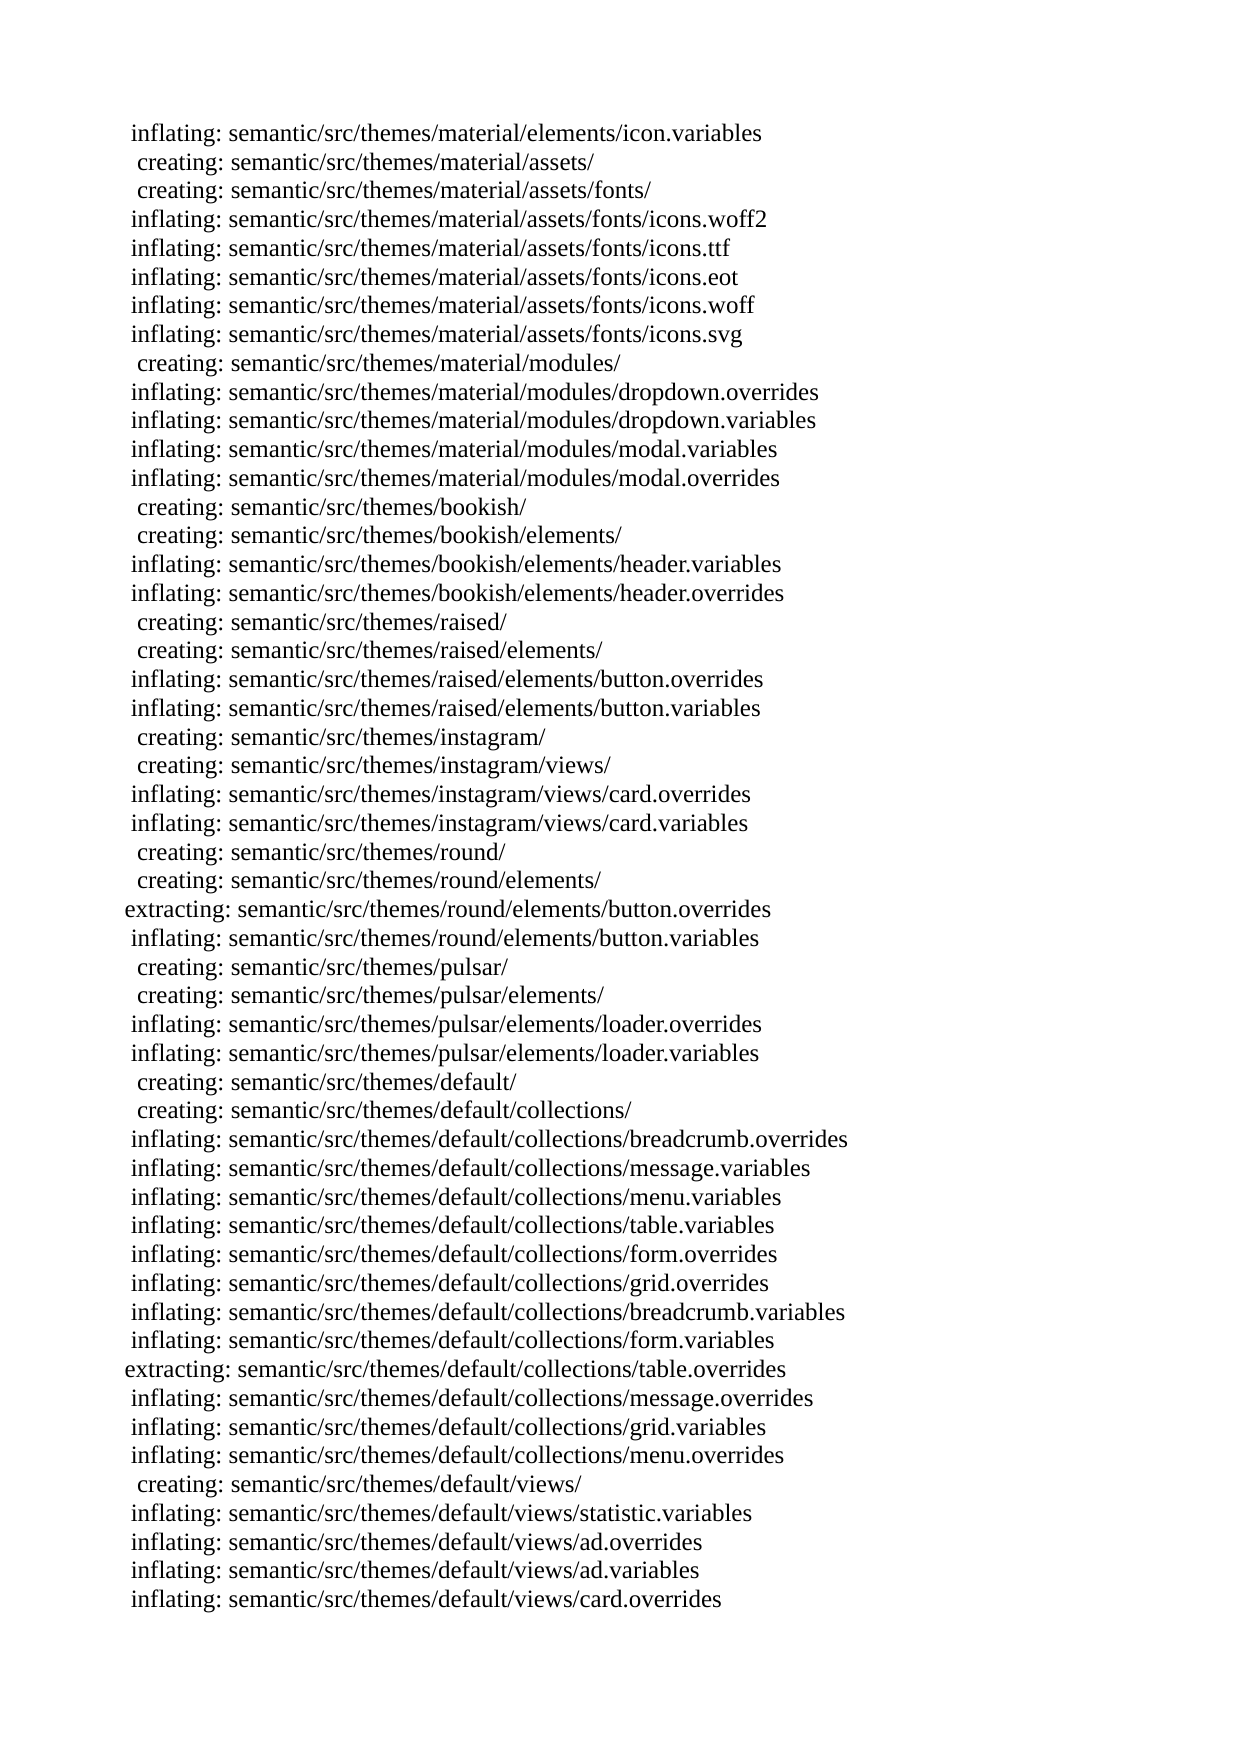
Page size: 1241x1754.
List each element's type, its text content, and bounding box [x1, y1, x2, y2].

text inflating: semantic/src/themes/pulsar/elements/loader.overrides [118, 1009, 1122, 1038]
text inflating: semantic/src/themes/default/views/statistic.variables [118, 1498, 1122, 1527]
text inflating: semantic/src/themes/instagram/views/card.overrides [118, 779, 1122, 808]
text creating: semantic/src/themes/instagram/views/ [118, 751, 1122, 779]
text inflating: semantic/src/themes/material/elements/icon.variables [118, 118, 1122, 147]
text creating: semantic/src/themes/bookish/elements/ [118, 521, 1122, 549]
text extracting: semantic/src/themes/default/collections/table.overrides [118, 1354, 1122, 1383]
text inflating: semantic/src/themes/material/modules/dropdown.overrides [118, 377, 1122, 406]
text inflating: semantic/src/themes/material/modules/modal.variables [118, 434, 1122, 463]
text inflating: semantic/src/themes/material/modules/dropdown.variables [118, 406, 1122, 434]
text creating: semantic/src/themes/raised/elements/ [118, 636, 1122, 664]
text inflating: semantic/src/themes/instagram/views/card.variables [118, 808, 1122, 837]
text inflating: semantic/src/themes/default/collections/message.overrides [118, 1383, 1122, 1412]
text inflating: semantic/src/themes/default/collections/table.variables [118, 1211, 1122, 1239]
text creating: semantic/src/themes/default/ [118, 1067, 1122, 1096]
text inflating: semantic/src/themes/default/views/card.overrides [118, 1584, 1122, 1613]
text inflating: semantic/src/themes/default/collections/menu.variables [118, 1182, 1122, 1211]
text inflating: semantic/src/themes/round/elements/button.variables [118, 923, 1122, 952]
text creating: semantic/src/themes/material/assets/ [118, 147, 1122, 176]
text extracting: semantic/src/themes/round/elements/button.overrides [118, 894, 1122, 923]
text inflating: semantic/src/themes/material/modules/modal.overrides [118, 463, 1122, 492]
text inflating: semantic/src/themes/default/collections/breadcrumb.variables [118, 1297, 1122, 1326]
text creating: semantic/src/themes/material/assets/fonts/ [118, 176, 1122, 204]
text inflating: semantic/src/themes/default/views/ad.overrides [118, 1527, 1122, 1556]
text creating: semantic/src/themes/default/collections/ [118, 1096, 1122, 1124]
text inflating: semantic/src/themes/bookish/elements/header.variables [118, 549, 1122, 578]
text inflating: semantic/src/themes/raised/elements/button.variables [118, 693, 1122, 722]
text creating: semantic/src/themes/round/ [118, 837, 1122, 866]
text inflating: semantic/src/themes/material/assets/fonts/icons.woff [118, 291, 1122, 319]
text creating: semantic/src/themes/raised/ [118, 607, 1122, 636]
text creating: semantic/src/themes/pulsar/elements/ [118, 981, 1122, 1009]
text inflating: semantic/src/themes/default/collections/menu.overrides [118, 1441, 1122, 1469]
text inflating: semantic/src/themes/material/assets/fonts/icons.eot [118, 262, 1122, 291]
text inflating: semantic/src/themes/pulsar/elements/loader.variables [118, 1038, 1122, 1067]
text creating: semantic/src/themes/pulsar/ [118, 952, 1122, 981]
text inflating: semantic/src/themes/default/views/ad.variables [118, 1556, 1122, 1584]
text inflating: semantic/src/themes/default/collections/grid.variables [118, 1412, 1122, 1441]
text creating: semantic/src/themes/bookish/ [118, 492, 1122, 521]
text inflating: semantic/src/themes/material/assets/fonts/icons.svg [118, 319, 1122, 348]
text inflating: semantic/src/themes/bookish/elements/header.overrides [118, 578, 1122, 607]
text creating: semantic/src/themes/round/elements/ [118, 866, 1122, 894]
text inflating: semantic/src/themes/material/assets/fonts/icons.woff2 [118, 204, 1122, 233]
text inflating: semantic/src/themes/default/collections/grid.overrides [118, 1268, 1122, 1297]
text creating: semantic/src/themes/material/modules/ [118, 348, 1122, 377]
text inflating: semantic/src/themes/material/assets/fonts/icons.ttf [118, 233, 1122, 262]
text inflating: semantic/src/themes/default/collections/message.variables [118, 1153, 1122, 1182]
text creating: semantic/src/themes/instagram/ [118, 722, 1122, 751]
text inflating: semantic/src/themes/raised/elements/button.overrides [118, 664, 1122, 693]
text inflating: semantic/src/themes/default/collections/form.variables [118, 1326, 1122, 1354]
text creating: semantic/src/themes/default/views/ [118, 1469, 1122, 1498]
text inflating: semantic/src/themes/default/collections/form.overrides [118, 1239, 1122, 1268]
text inflating: semantic/src/themes/default/collections/breadcrumb.overrides [118, 1124, 1122, 1153]
